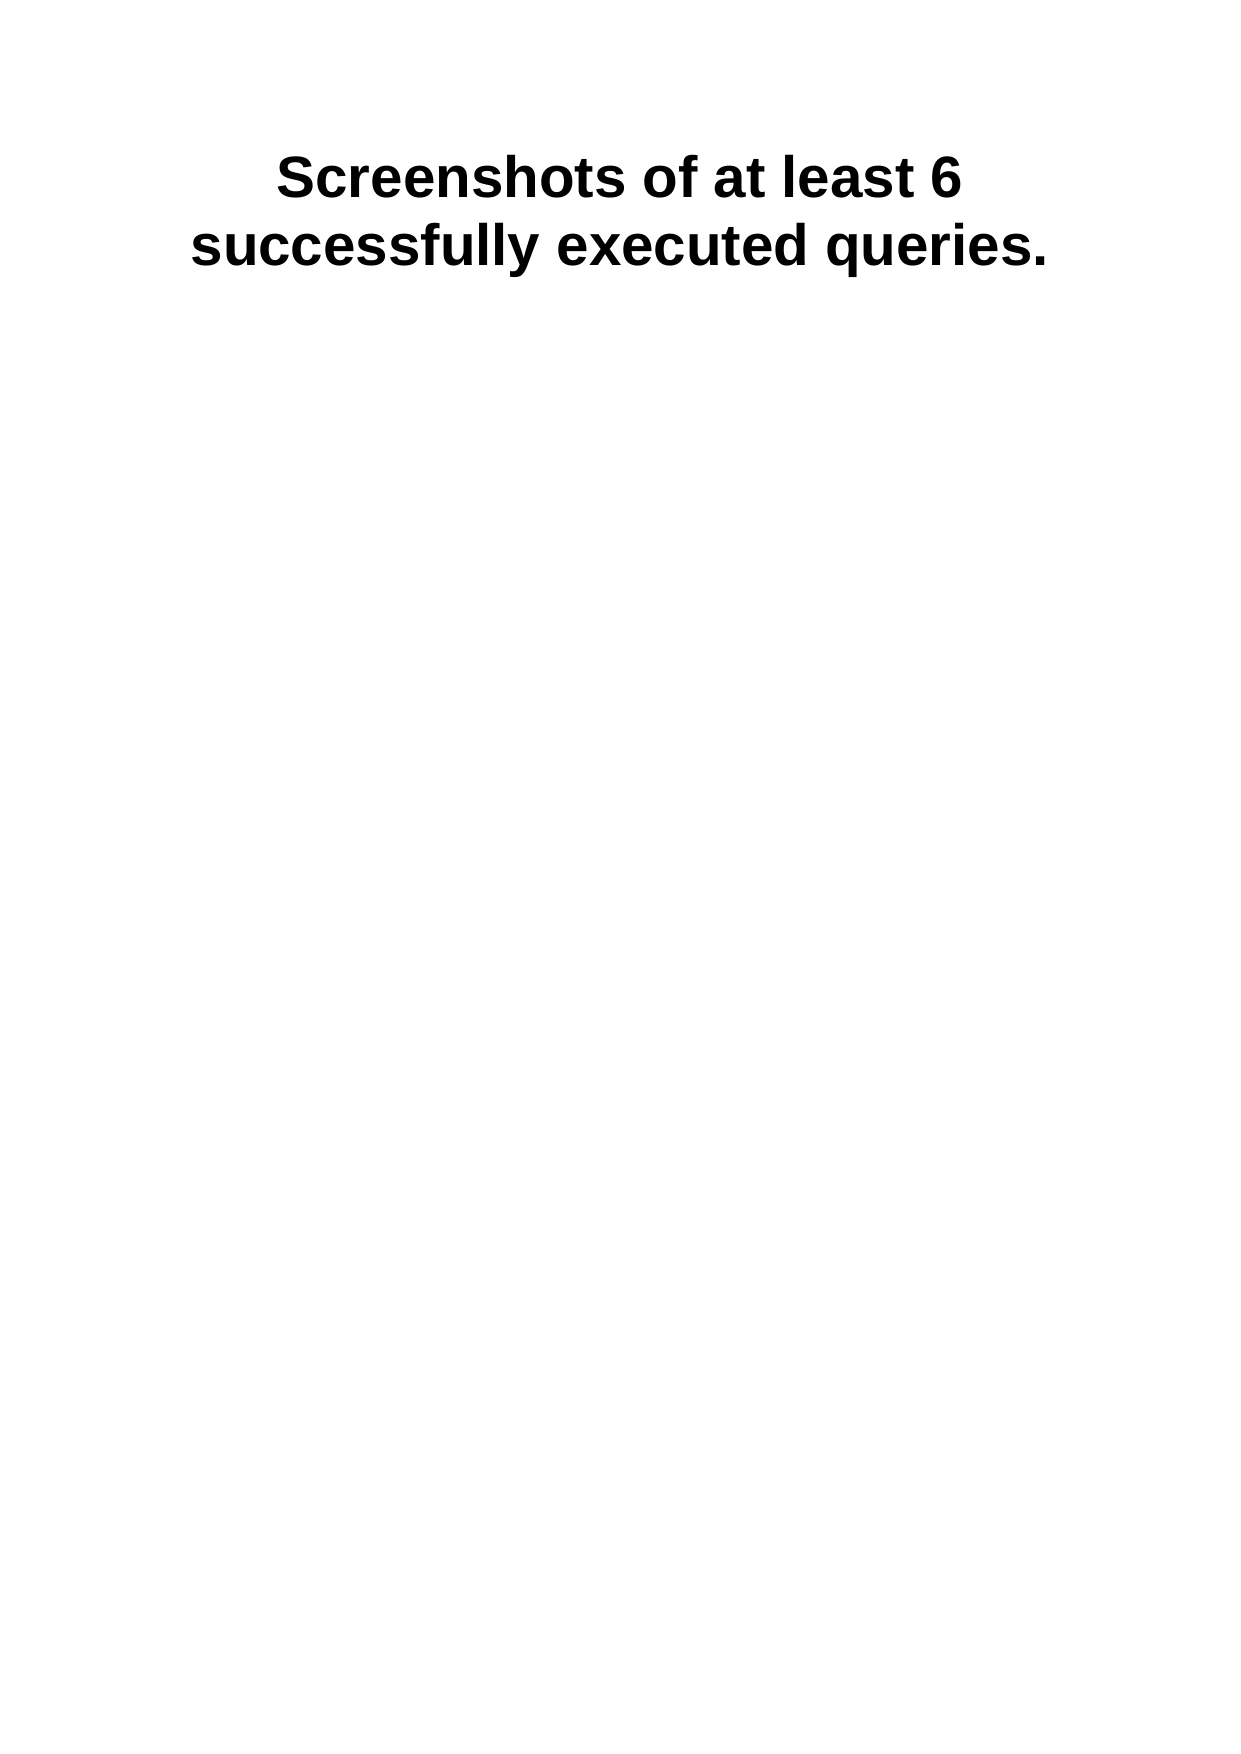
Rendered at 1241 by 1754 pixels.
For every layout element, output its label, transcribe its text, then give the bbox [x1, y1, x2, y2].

title Screenshots of at least 6 successfully executed queries. [118, 143, 1122, 277]
